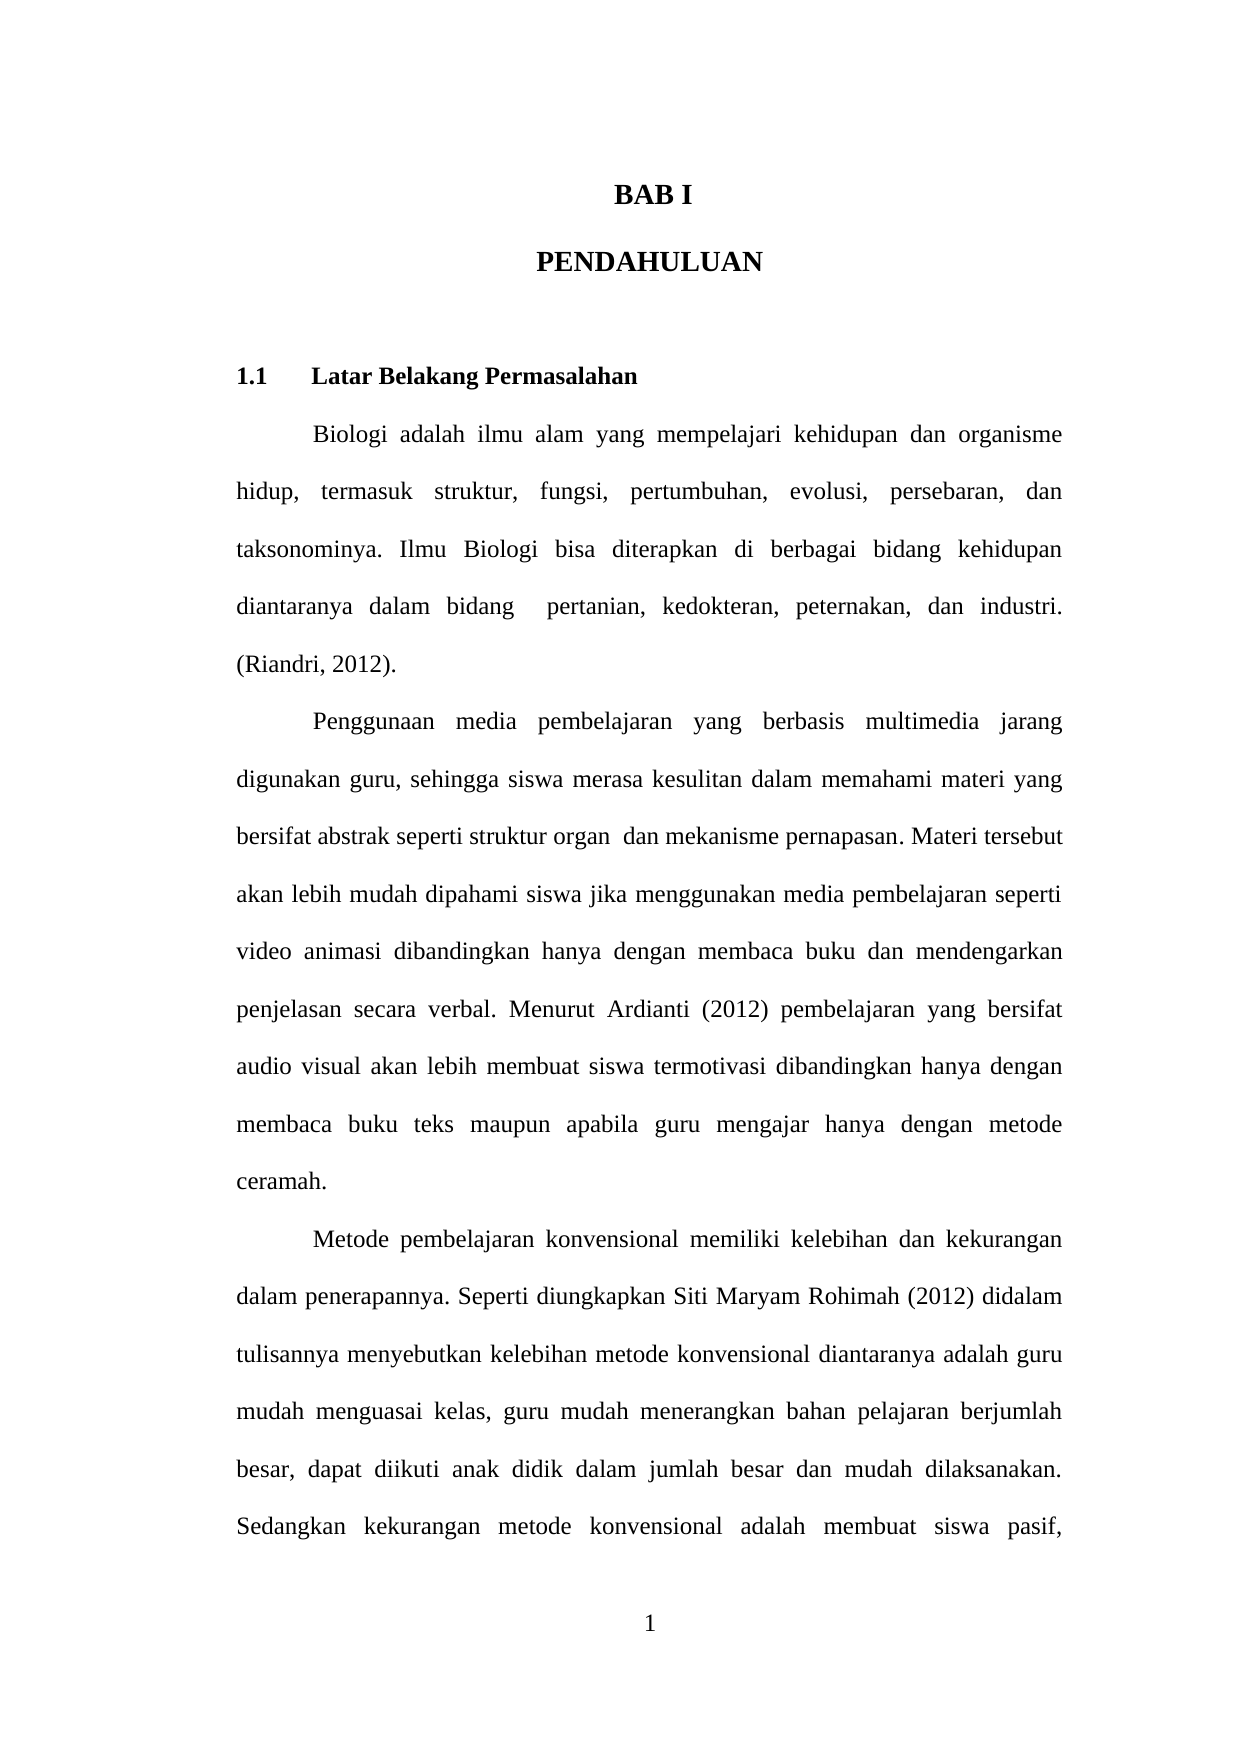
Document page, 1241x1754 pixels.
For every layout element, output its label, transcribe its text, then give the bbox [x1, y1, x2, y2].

text Metode pembelajaran konvensional memiliki kelebihan dan kekurangan dalam penerapannya. Seperti diungkapkan Siti Maryam Rohimah (2012) didalam tulisannya menyebutkan kelebihan metode konvensional diantaranya adalah guru mudah menguasai kelas, guru mudah menerangkan bahan pelajaran berjumlah besar, dapat diikuti anak didik dalam jumlah besar dan mudah dilaksanakan. Sedangkan kekurangan metode konvensional adalah membuat siswa pasif, [236, 1224, 1063, 1540]
text Penggunaan media pembelajaran yang berbasis multimedia jarang digunakan guru, sehingga siswa merasa kesulitan dalam memahami materi yang bersifat abstrak seperti struktur organ dan mekanisme pernapasan. Materi tersebut akan lebih mudah dipahami siswa jika menggunakan media pembelajaran seperti video animasi dibandingkan hanya dengan membaca buku dan mendengarkan penjelasan secara verbal. Menurut Ardianti (2012) pembelajaran yang bersifat audio visual akan lebih membuat siswa termotivasi dibandingkan hanya dengan membaca buku teks maupun apabila guru mengajar hanya dengan metode ceramah. [236, 706, 1063, 1195]
text Biologi adalah ilmu alam yang mempelajari kehidupan dan organisme hidup, termasuk struktur, fungsi, pertumbuhan, evolusi, persebaran, dan taksonominya. Ilmu Biologi bisa diterapkan di berbagai bidang kehidupan diantaranya dalam bidang pertanian, kedokteran, peternakan, dan industri. (Riandri, 2012). [236, 419, 1063, 678]
subtitle BAB I PENDAHULUAN [236, 177, 1063, 278]
subtitle Latar Belakang Permasalahan [236, 361, 1063, 390]
